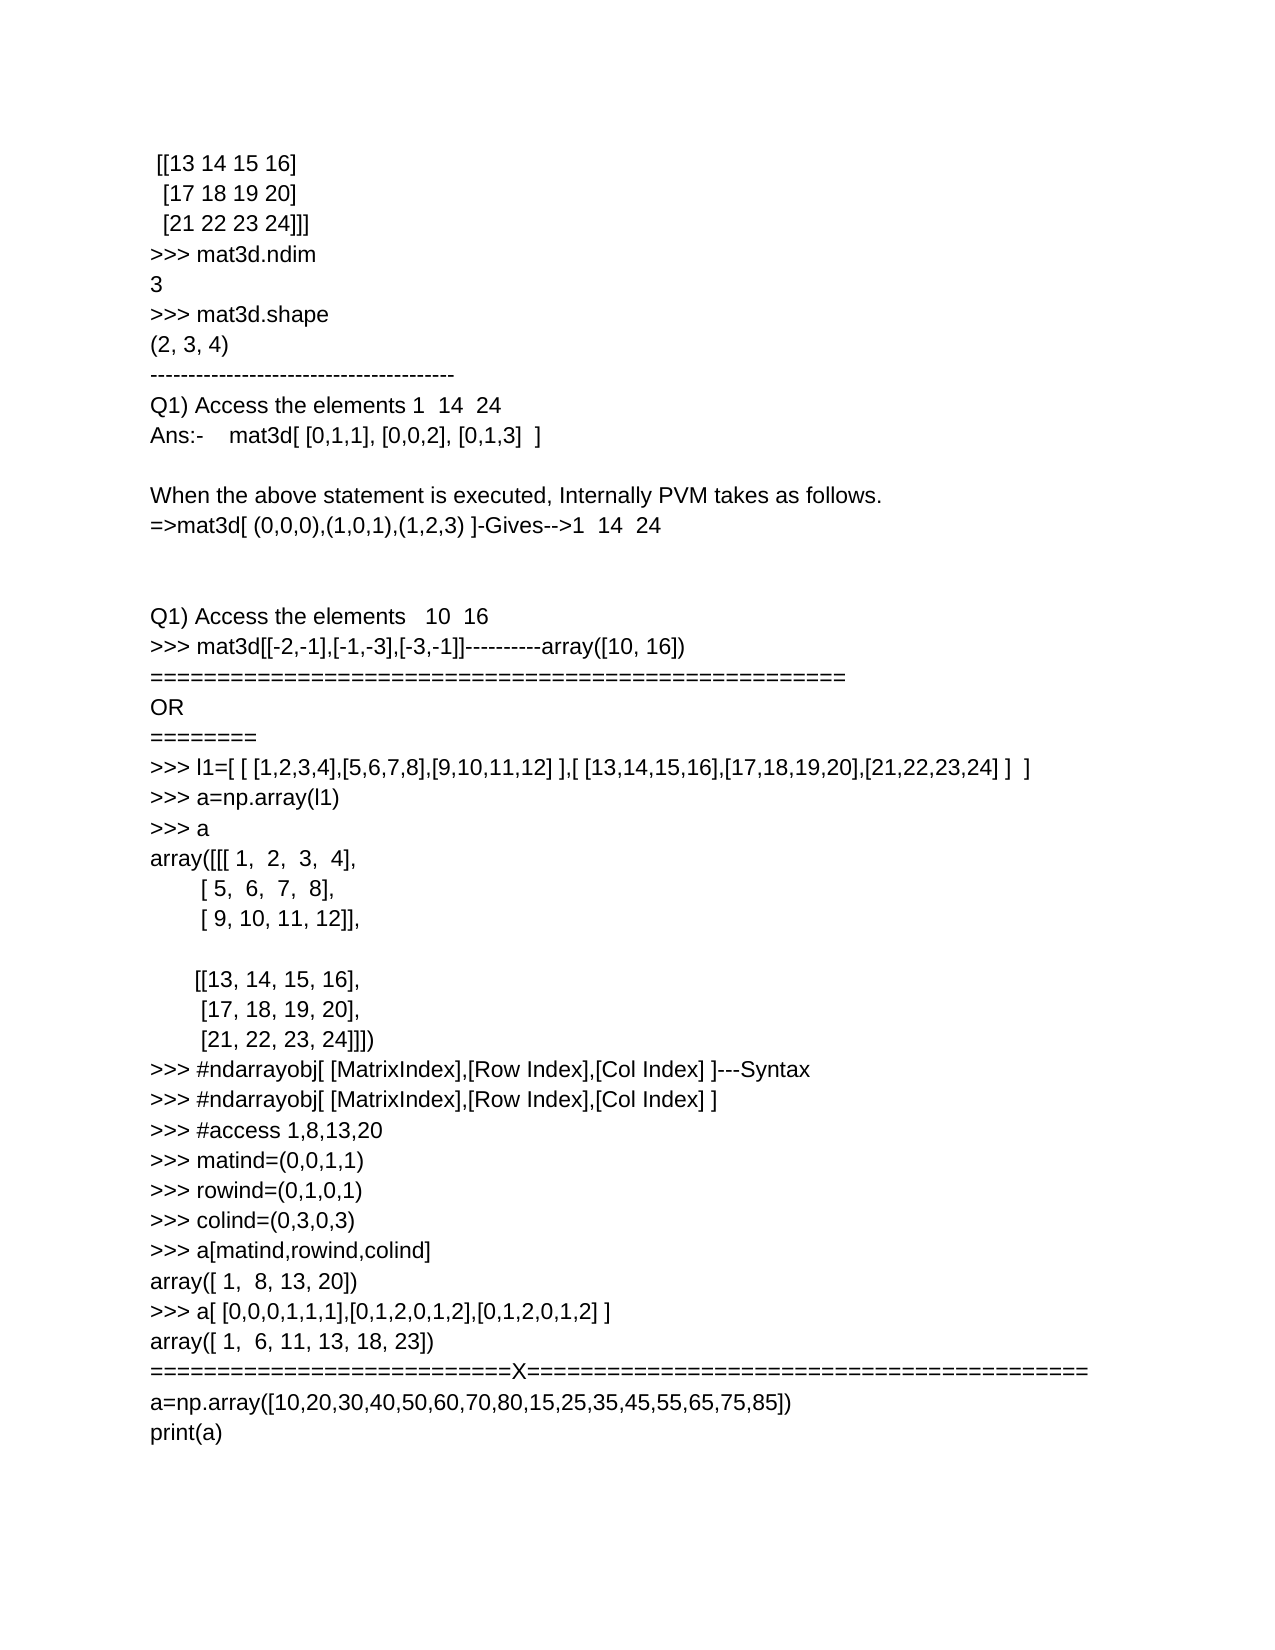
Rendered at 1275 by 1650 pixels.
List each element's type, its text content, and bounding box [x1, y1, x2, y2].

text When the above statement is executed, Internally PVM takes as follows. [150, 482, 1125, 509]
text >>> a=np.array(l1) [150, 784, 1125, 811]
text OR [150, 694, 1125, 720]
text ==================================================== [150, 663, 1125, 690]
text print(a) [150, 1419, 1125, 1445]
text [17, 18, 19, 20], [150, 996, 1125, 1022]
text [[13 14 15 16] [150, 150, 1125, 176]
text >>> rowind=(0,1,0,1) [150, 1177, 1125, 1203]
text >>> l1=[ [ [1,2,3,4],[5,6,7,8],[9,10,11,12] ],[ [13,14,15,16],[17,18,19,20],[21,22,23,24] ] ] [150, 754, 1125, 781]
text >>> a[matind,rowind,colind] [150, 1237, 1125, 1264]
text [ 5, 6, 7, 8], [150, 875, 1125, 901]
text >>> #ndarrayobj[ [MatrixIndex],[Row Index],[Col Index] ] [150, 1086, 1125, 1113]
text >>> mat3d.ndim [150, 241, 1125, 267]
text [21 22 23 24]]] [150, 210, 1125, 237]
text >>> a[ [0,0,0,1,1,1],[0,1,2,0,1,2],[0,1,2,0,1,2] ] [150, 1298, 1125, 1324]
text ======== [150, 724, 1125, 750]
text Q1) Access the elements 10 16 [150, 603, 1125, 629]
text >>> colind=(0,3,0,3) [150, 1207, 1125, 1234]
text >>> mat3d.shape [150, 301, 1125, 327]
text [21, 22, 23, 24]]]) [150, 1026, 1125, 1052]
text >>> mat3d[[-2,-1],[-1,-3],[-3,-1]]----------array([10, 16]) [150, 633, 1125, 660]
text array([ 1, 8, 13, 20]) [150, 1268, 1125, 1294]
text [[13, 14, 15, 16], [150, 966, 1125, 992]
text [17 18 19 20] [150, 180, 1125, 207]
text a=np.array([10,20,30,40,50,60,70,80,15,25,35,45,55,65,75,85]) [150, 1388, 1125, 1415]
text array([[[ 1, 2, 3, 4], [150, 845, 1125, 871]
text >>> #access 1,8,13,20 [150, 1117, 1125, 1143]
text ===========================X========================================== [150, 1358, 1125, 1385]
text array([ 1, 6, 11, 13, 18, 23]) [150, 1328, 1125, 1354]
text Q1) Access the elements 1 14 24 [150, 392, 1125, 418]
text >>> a [150, 814, 1125, 841]
text >>> #ndarrayobj[ [MatrixIndex],[Row Index],[Col Index] ]---Syntax [150, 1056, 1125, 1083]
text ---------------------------------------- [150, 361, 1125, 388]
text Ans:- mat3d[ [0,1,1], [0,0,2], [0,1,3] ] [150, 422, 1125, 448]
text (2, 3, 4) [150, 331, 1125, 358]
text 3 [150, 271, 1125, 297]
text =>mat3d[ (0,0,0),(1,0,1),(1,2,3) ]-Gives-->1 14 24 [150, 512, 1125, 539]
text >>> matind=(0,0,1,1) [150, 1147, 1125, 1173]
text [ 9, 10, 11, 12]], [150, 905, 1125, 932]
